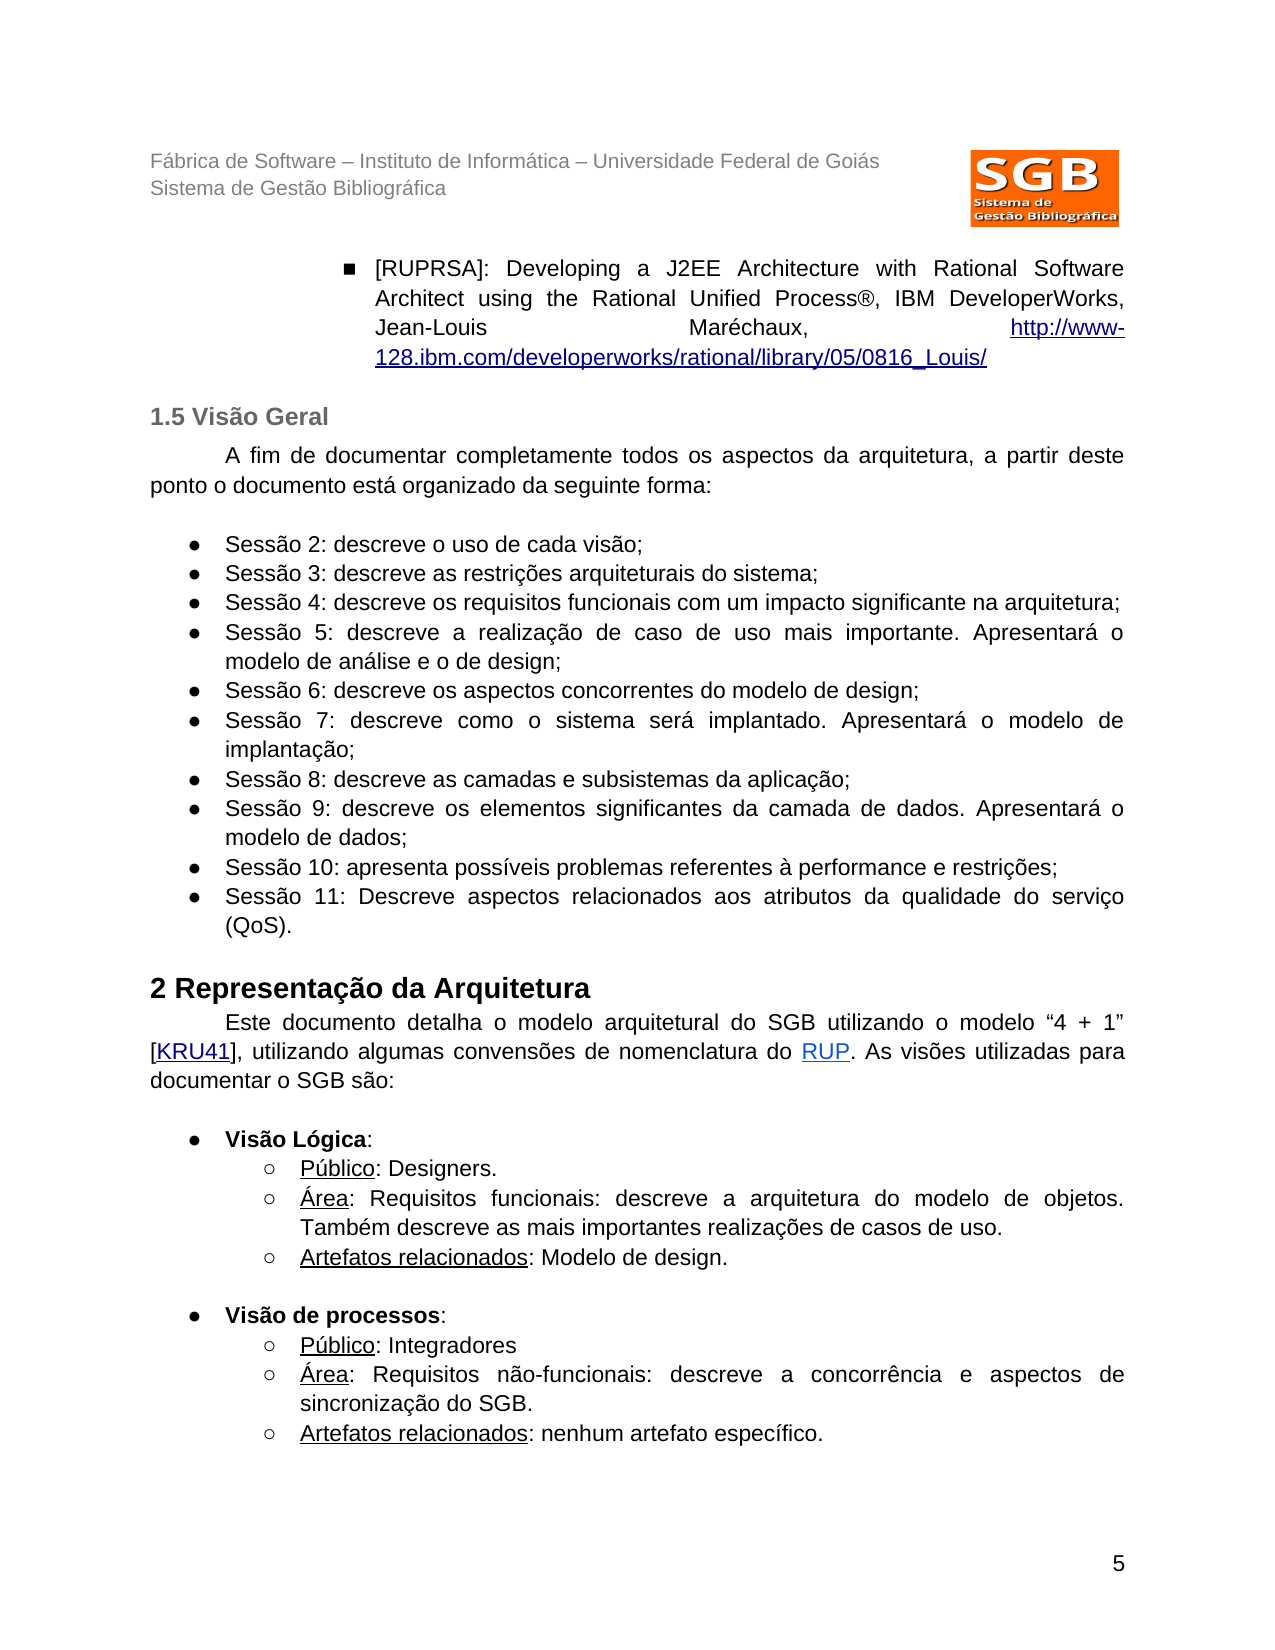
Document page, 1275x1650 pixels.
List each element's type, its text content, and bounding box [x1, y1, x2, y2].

list Sessão 8: descreve as camadas e subsistemas da aplicação; [187, 766, 1125, 792]
list Visão Lógica: [187, 1127, 1125, 1152]
list Sessão 7: descreve como o sistema será implantado. Apresentará o modelo de implantação; [187, 707, 1125, 762]
list Sessão 3: descreve as restrições arquiteturais do sistema; [187, 561, 1125, 586]
subtitle 2 Representação da Arquitetura [150, 972, 1125, 1004]
list [RUPRSA]: Developing a J2EE Architecture with Rational Software Architect using the Rational Unified Process®, IBM DeveloperWorks, Jean-Louis Maréchaux, http://www-128.ibm.com/developerworks/rational/library/05/0816_Louis/ [150, 256, 1125, 370]
list Sessão 9: descreve os elementos significantes da camada de dados. Apresentará o modelo de dados; [187, 796, 1125, 851]
list Sessão 5: descreve a realização de caso de uso mais importante. Apresentará o modelo de análise e o de design; [187, 619, 1125, 674]
text Este documento detalha o modelo arquitetural do SGB utilizando o modelo “4 + 1” [KRU41], utilizando algumas convensões de nomenclatura do RUP. As visões utilizadas para documentar o SGB são: [150, 1009, 1125, 1094]
subtitle 1.5 Visão Geral [112, 403, 1125, 431]
list Sessão 6: descreve os aspectos concorrentes do modelo de design; [187, 678, 1125, 704]
picture [970, 150, 1119, 227]
list Artefatos relacionados: nenhum artefato específico. [262, 1421, 1125, 1446]
list Sessão 4: descreve os requisitos funcionais com um impacto significante na arquitetura; [187, 590, 1125, 616]
list Área: Requisitos funcionais: descreve a arquitetura do modelo de objetos. Também descreve as mais importantes realizações de casos de uso. [262, 1186, 1125, 1241]
list Artefatos relacionados: Modelo de design. [262, 1244, 1125, 1270]
list Área: Requisitos não-funcionais: descreve a concorrência e aspectos de sincronização do SGB. [262, 1362, 1125, 1417]
list Sessão 11: Descreve aspectos relacionados aos atributos da qualidade do serviço (QoS). [187, 884, 1125, 939]
text A fim de documentar completamente todos os aspectos da arquitetura, a partir deste ponto o documento está organizado da seguinte forma: [150, 443, 1125, 498]
list Público: Designers. [262, 1156, 1125, 1182]
list Público: Integradores [262, 1332, 1125, 1358]
list Visão de processos: [187, 1303, 1125, 1329]
list Sessão 2: descreve o uso de cada visão; [187, 531, 1125, 557]
list Sessão 10: apresenta possíveis problemas referentes à performance e restrições; [187, 854, 1125, 880]
